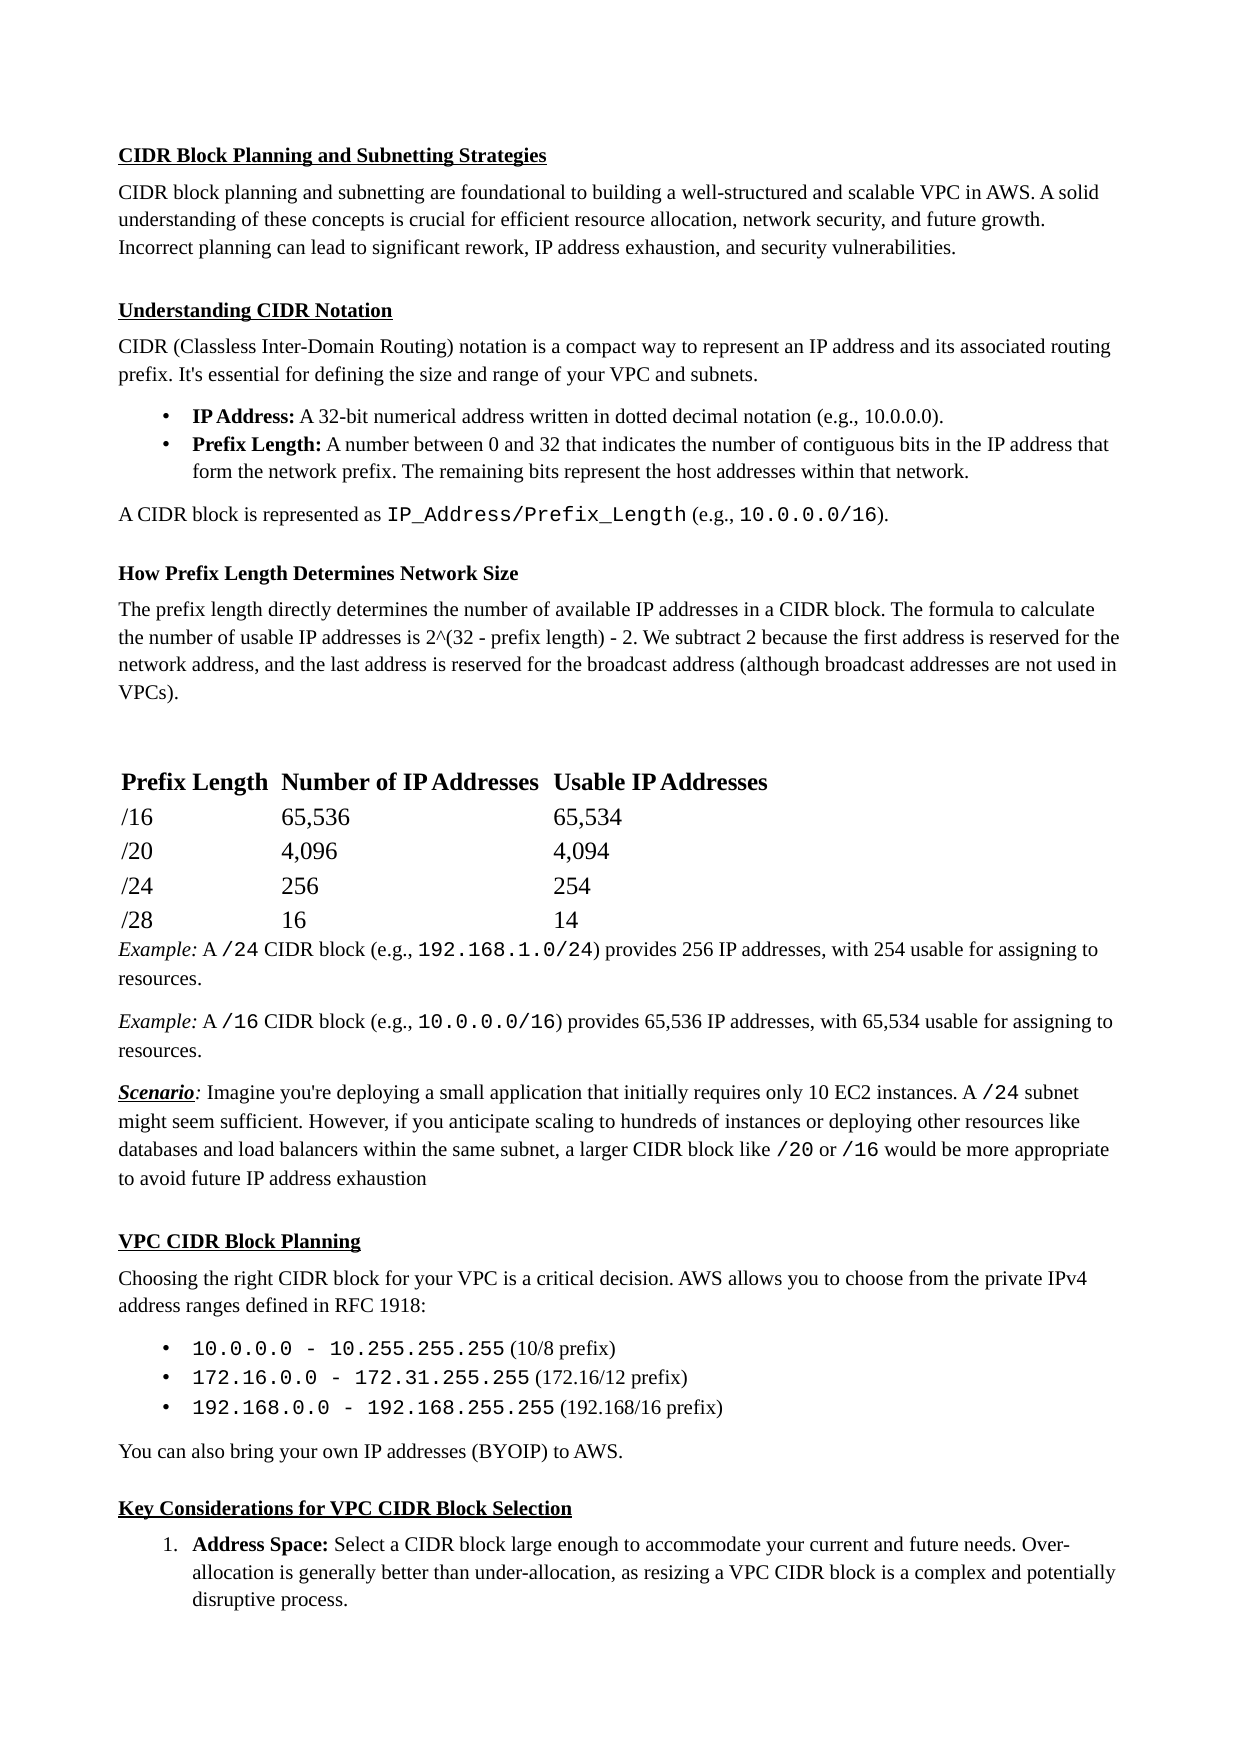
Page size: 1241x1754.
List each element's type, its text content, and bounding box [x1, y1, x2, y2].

table_cell 4,094 [550, 833, 783, 868]
subtitle Understanding CIDR Notation [118, 298, 1122, 322]
table_cell 16 [278, 903, 550, 937]
subtitle How Prefix Length Determines Network Size [118, 560, 1122, 584]
table_header Prefix Length [118, 764, 278, 799]
table_cell 65,536 [278, 799, 550, 833]
table_cell /28 [118, 903, 278, 937]
subtitle Key Considerations for VPC CIDR Block Selection [118, 1496, 1122, 1520]
text Choosing the right CIDR block for your VPC is a critical decision. AWS allows you to choose from the private IPv4 address ranges defined in RFC 1918: [118, 1266, 1122, 1317]
text A CIDR block is represented as IP_Address/Prefix_Length (e.g., 10.0.0.0/16). [118, 502, 1122, 527]
list 172.16.0.0 - 172.31.255.255 (172.16/12 prefix) [162, 1365, 1122, 1391]
list 10.0.0.0 - 10.255.255.255 (10/8 prefix) [162, 1336, 1122, 1361]
table_cell 256 [278, 868, 550, 902]
table_cell 4,096 [278, 833, 550, 868]
list 192.168.0.0 - 192.168.255.255 (192.168/16 prefix) [162, 1395, 1122, 1420]
table_header Number of IP Addresses [278, 764, 550, 799]
table_header Usable IP Addresses [550, 764, 783, 799]
table_cell 14 [550, 903, 783, 937]
text CIDR (Classless Inter-Domain Routing) notation is a compact way to represent an IP address and its associated routing prefix. It's essential for defining the size and range of your VPC and subnets. [118, 334, 1122, 386]
text You can also bring your own IP addresses (BYOIP) to AWS. [118, 1439, 1122, 1463]
list Prefix Length: A number between 0 and 32 that indicates the number of contiguous bits in the IP address that form the network prefix. The remaining bits represent the host addresses within that network. [162, 432, 1122, 483]
table_cell /16 [118, 799, 278, 833]
text Example: A /24 CIDR block (e.g., 192.168.1.0/24) provides 256 IP addresses, with 254 usable for assigning to resources. [118, 937, 1122, 990]
table_cell 254 [550, 868, 783, 902]
table_cell /20 [118, 833, 278, 868]
list Address Space: Select a CIDR block large enough to accommodate your current and future needs. Over-allocation is generally better than under-allocation, as resizing a VPC CIDR block is a complex and potentially disruptive process. [162, 1532, 1122, 1611]
text Scenario: Imagine you're deploying a small application that initially requires only 10 EC2 instances. A /24 subnet might seem sufficient. However, if you anticipate scaling to hundreds of instances or deploying other resources like databases and load balancers within the same subnet, a larger CIDR block like /20 or /16 would be more appropriate to avoid future IP address exhaustion [118, 1080, 1122, 1190]
list IP Address: A 32-bit numerical address written in dotted decimal notation (e.g., 10.0.0.0). [162, 404, 1122, 428]
subtitle CIDR Block Planning and Subnetting Strategies [118, 143, 1122, 167]
table_cell /24 [118, 868, 278, 902]
text The prefix length directly determines the number of available IP addresses in a CIDR block. The formula to calculate the number of usable IP addresses is 2^(32 - prefix length) - 2. We subtract 2 because the first address is reserved for the network address, and the last address is reserved for the broadcast address (although broadcast addresses are not used in VPCs). [118, 597, 1122, 704]
subtitle VPC CIDR Block Planning [118, 1229, 1122, 1253]
table_cell 65,534 [550, 799, 783, 833]
text Example: A /16 CIDR block (e.g., 10.0.0.0/16) provides 65,536 IP addresses, with 65,534 usable for assigning to resources. [118, 1008, 1122, 1062]
text CIDR block planning and subnetting are foundational to building a well-structured and scalable VPC in AWS. A solid understanding of these concepts is crucial for efficient resource allocation, network security, and future growth. Incorrect planning can lead to significant rework, IP address exhaustion, and security vulnerabilities. [118, 180, 1122, 259]
